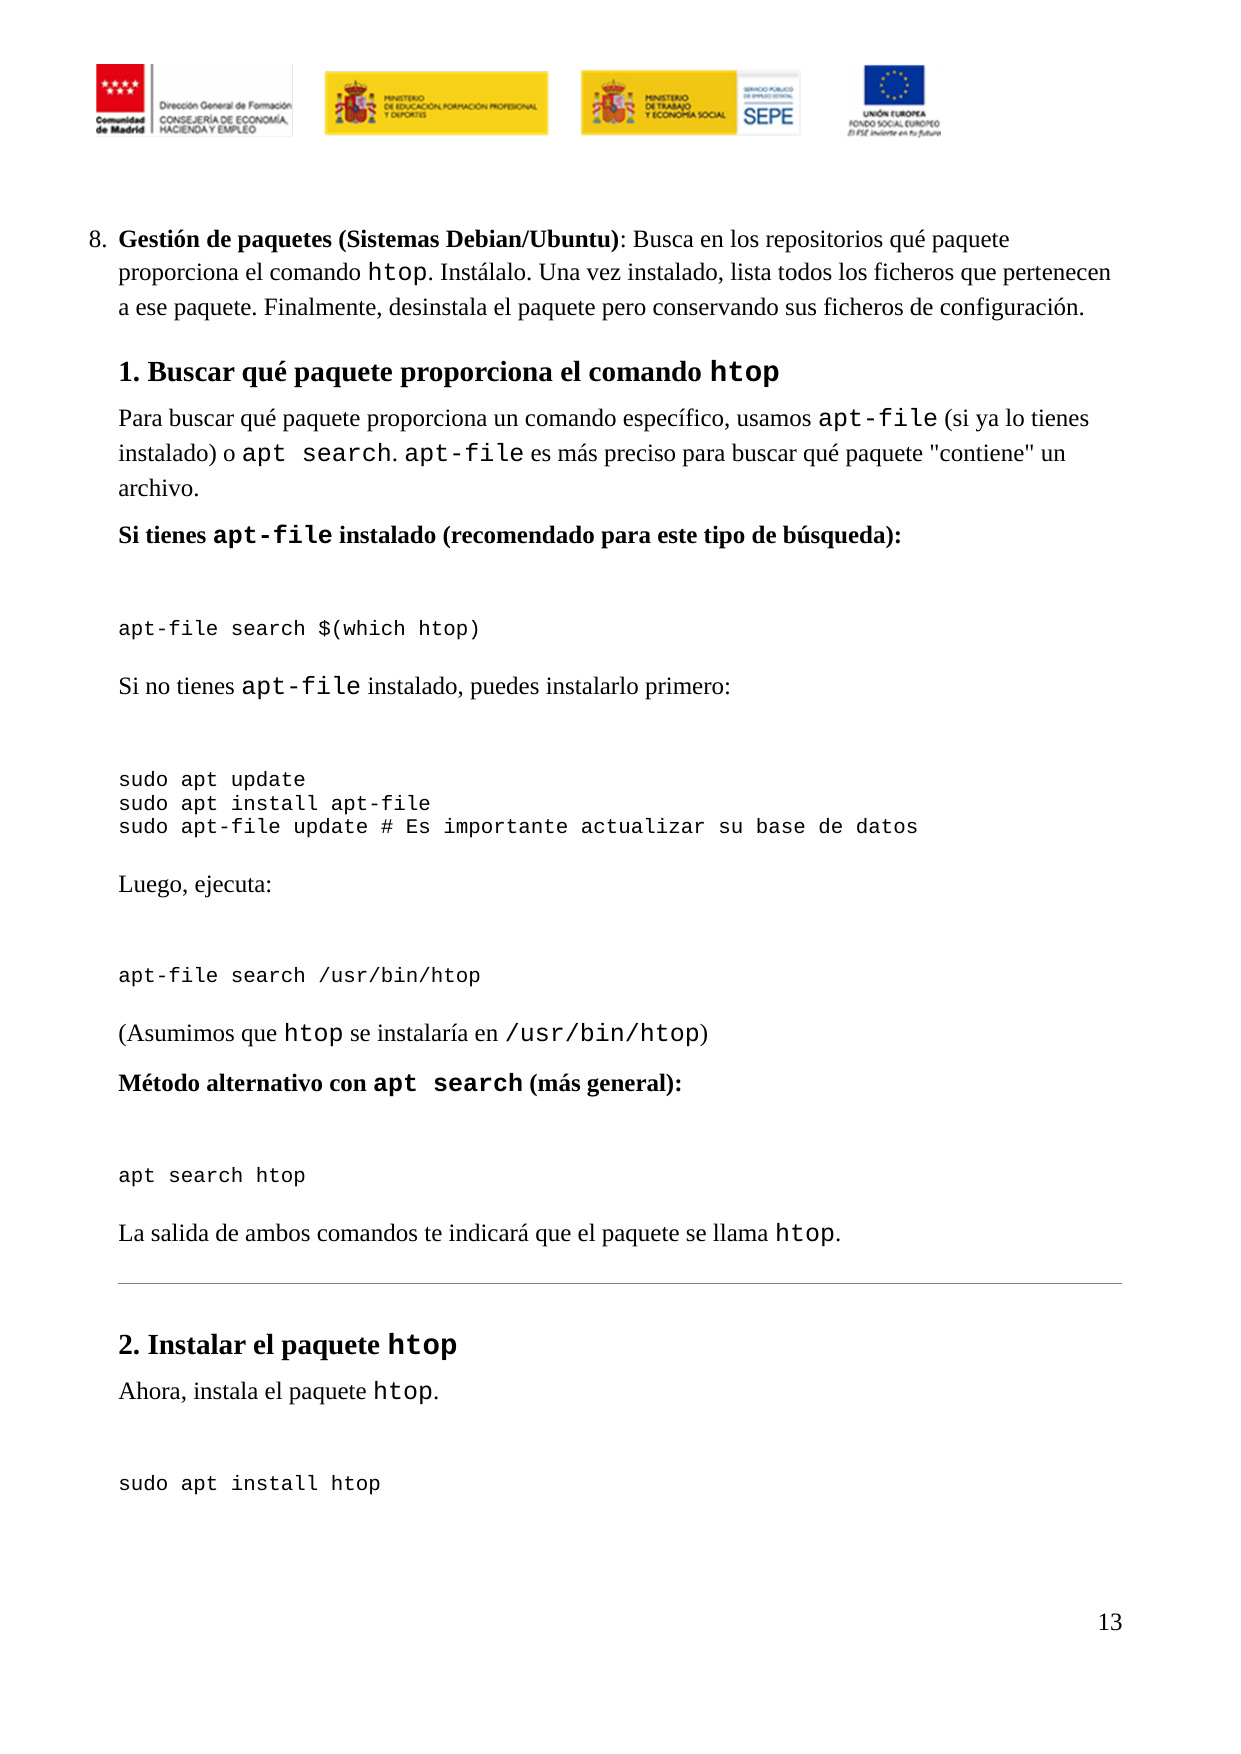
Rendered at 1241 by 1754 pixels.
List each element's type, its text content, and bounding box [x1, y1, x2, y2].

text Método alternativo con apt search (más general): [118, 1068, 1122, 1098]
text Luego, ejecuta: [118, 869, 1122, 898]
subtitle 1. Buscar qué paquete proporciona el comando htop [118, 354, 1122, 390]
text apt-file search /usr/bin/htop [118, 964, 1122, 988]
text apt-file search $(which htop) [118, 618, 1122, 642]
text (Asumimos que htop se instalaría en /usr/bin/htop) [118, 1018, 1122, 1048]
text Ahora, instala el paquete htop. [118, 1376, 1122, 1407]
picture [96, 64, 942, 140]
text sudo apt install htop [118, 1473, 1122, 1497]
text sudo apt update [118, 769, 1122, 793]
text Si no tienes apt-file instalado, puedes instalarlo primero: [118, 671, 1122, 702]
list Gestión de paquetes (Sistemas Debian/Ubuntu): Busca en los repositorios qué paquete proporciona el comando htop. Instálalo. Una vez instalado, lista todos los ficheros que pertenecen a ese paquete. Finalmente, desinstala el paquete pero conservando sus ficheros de configuración. [118, 224, 1122, 321]
text apt search htop [118, 1165, 1122, 1189]
text sudo apt-file update # Es importante actualizar su base de datos [118, 816, 1122, 840]
text sudo apt install apt-file [118, 793, 1122, 816]
subtitle 2. Instalar el paquete htop [118, 1327, 1122, 1363]
text Si tienes apt-file instalado (recomendado para este tipo de búsqueda): [118, 521, 1122, 551]
text La salida de ambos comandos te indicará que el paquete se llama htop. [118, 1218, 1122, 1249]
text Para buscar qué paquete proporciona un comando específico, usamos apt-file (si ya lo tienes instalado) o apt search. apt-file es más preciso para buscar qué paquete "contiene" un archivo. [118, 403, 1122, 502]
